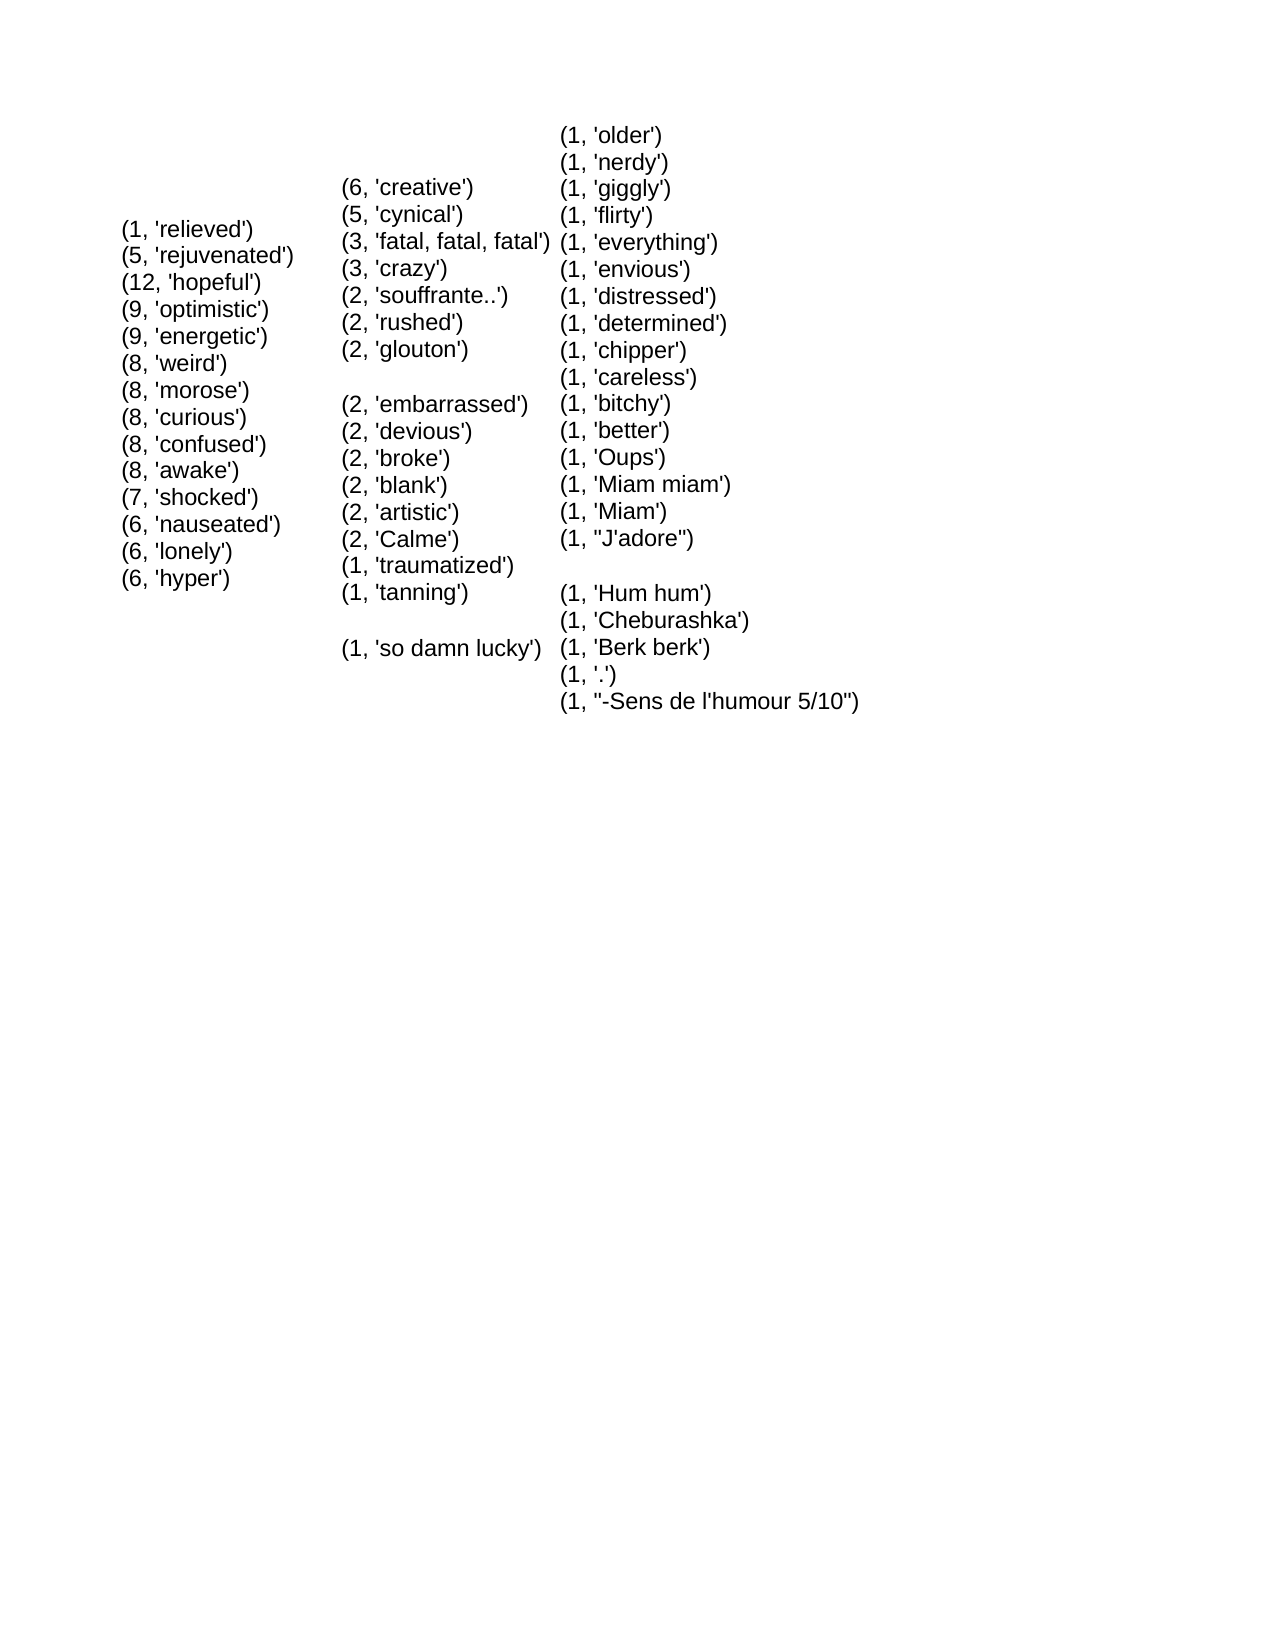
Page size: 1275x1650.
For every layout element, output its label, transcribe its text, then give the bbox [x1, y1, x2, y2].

table_header (1, 'older') (1, 'nerdy') (1, 'giggly') (1, 'flirty') (1, 'everything') (1, 'envious') (1, 'distressed') (1, 'determined') (1, 'chipper') (1, 'careless') (1, 'bitchy') (1, 'better') (1, 'Oups') (1, 'Miam miam') (1, 'Miam') (1, "J'adore") (1, 'Hum hum') (1, 'Cheburashka') (1, 'Berk berk') (1, '.') (1, "-Sens de l'humour 5/10") [557, 118, 868, 717]
table_header (6, 'creative') (5, 'cynical') (3, 'fatal, fatal, fatal') (3, 'crazy') (2, 'souffrante..') (2, 'rushed') (2, 'glouton') (2, 'embarrassed') (2, 'devious') (2, 'broke') (2, 'blank') (2, 'artistic') (2, 'Calme') (1, 'traumatized') (1, 'tanning') (1, 'so damn lucky') [338, 118, 557, 717]
table_header (1, 'relieved') (5, 'rejuvenated') (12, 'hopeful') (9, 'optimistic') (9, 'energetic') (8, 'weird') (8, 'morose') (8, 'curious') (8, 'confused') (8, 'awake') (7, 'shocked') (6, 'nauseated') (6, 'lonely') (6, 'hyper') [118, 118, 338, 717]
